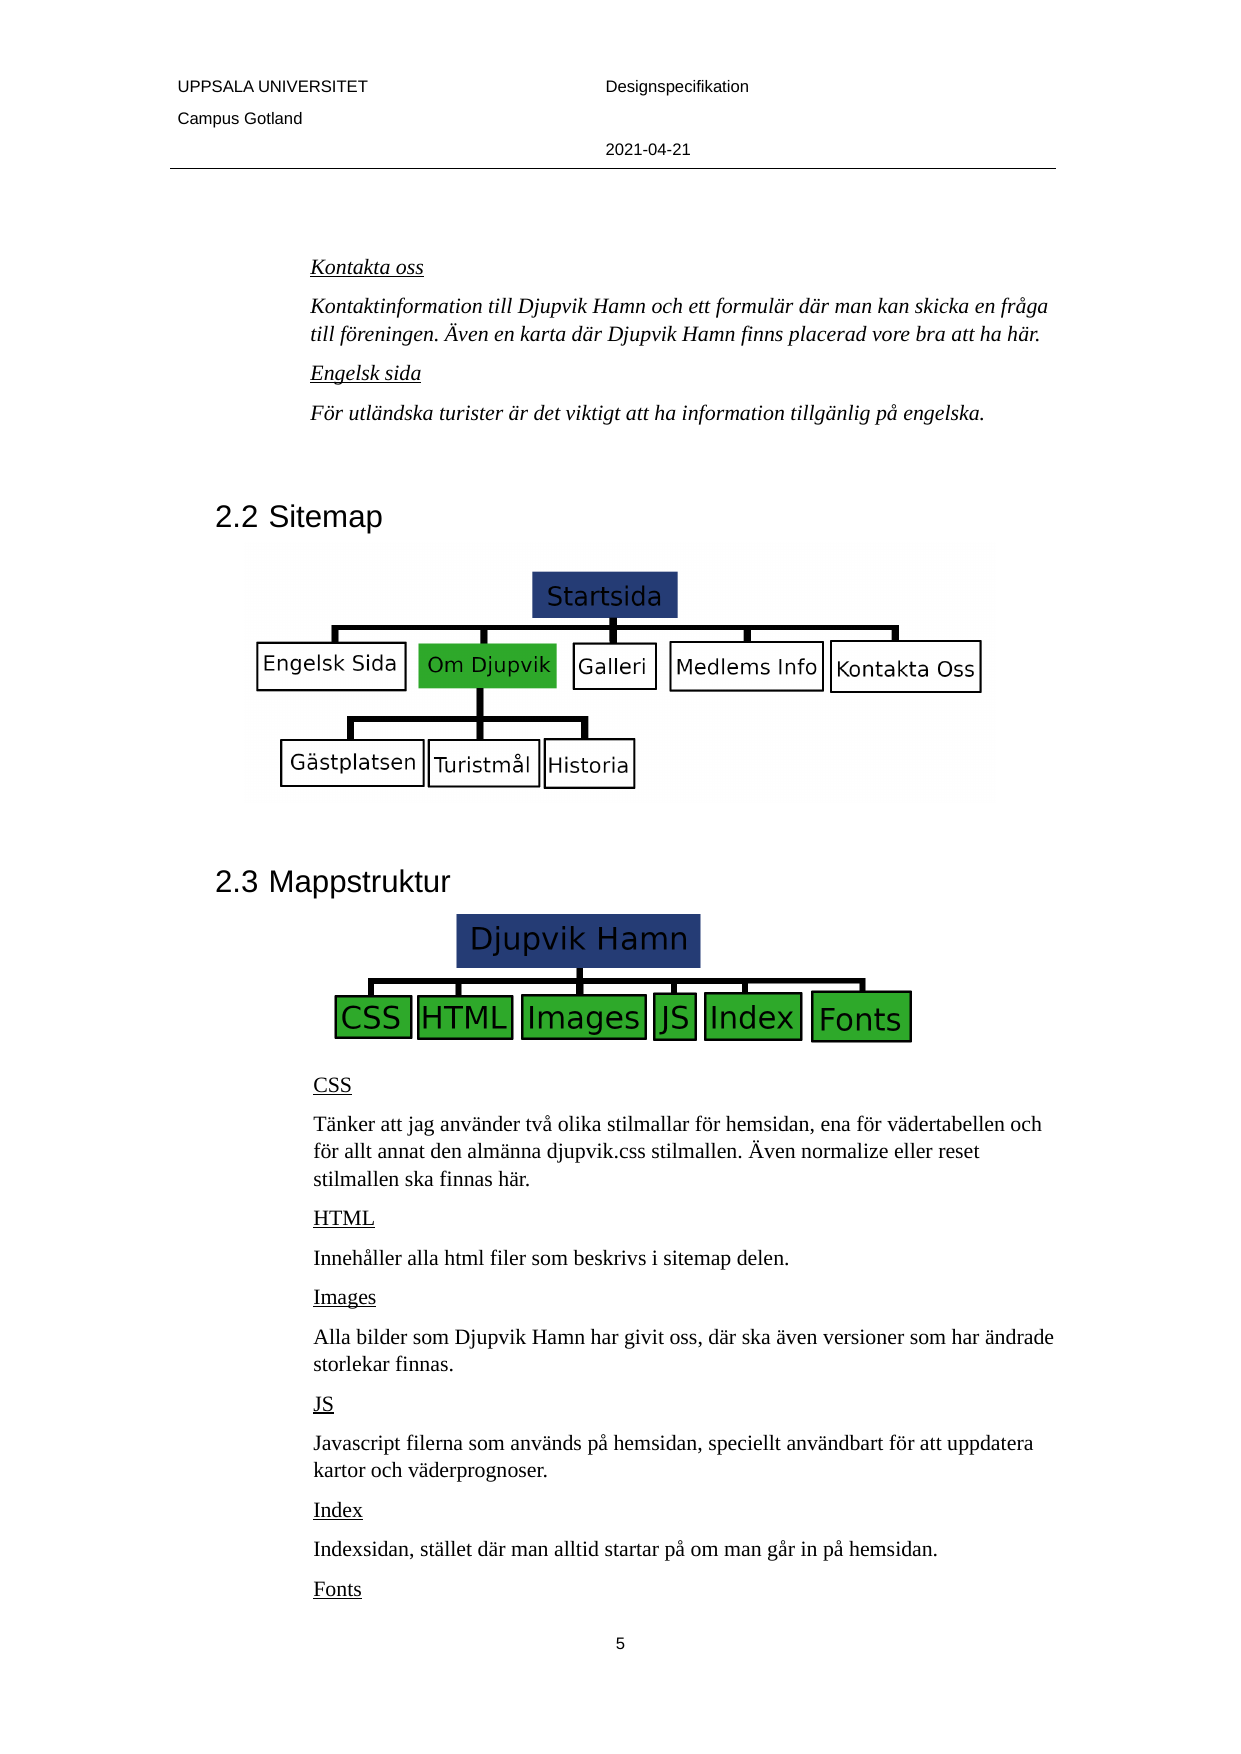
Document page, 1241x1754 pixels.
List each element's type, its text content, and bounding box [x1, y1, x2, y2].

subtitle Mappstruktur [215, 863, 1063, 899]
text HTML [313, 1203, 1063, 1230]
text Innehåller alla html filer som beskrivs i sitemap delen. [313, 1243, 1063, 1270]
text CSS [313, 907, 1063, 1097]
text Kontakta oss [310, 252, 1063, 279]
text Indexsidan, stället där man alltid startar på om man går in på hemsidan. [313, 1534, 1063, 1562]
text Index [313, 1495, 1063, 1522]
text Tänker att jag använder två olika stilmallar för hemsidan, ena för vädertabellen och för allt annat den almänna djupvik.css stilmallen. Även normalize eller reset stilmallen ska finnas här. [313, 1109, 1063, 1191]
text Engelsk sida [310, 358, 1063, 385]
text Images [313, 1282, 1063, 1309]
subtitle Sitemap [215, 498, 1063, 534]
text Kontaktinformation till Djupvik Hamn och ett formulär där man kan skicka en fråga till föreningen. Även en karta där Djupvik Hamn finns placerad vore bra att ha här. [310, 292, 1063, 346]
picture [243, 542, 997, 803]
text Alla bilder som Djupvik Hamn har givit oss, där ska även versioner som har ändrade storlekar finnas. [313, 1322, 1063, 1376]
picture [303, 907, 938, 1070]
text Fonts [313, 1574, 1063, 1601]
text JS [313, 1389, 1063, 1416]
text Javascript filerna som används på hemsidan, speciellt användbart för att uppdatera kartor och väderprognoser. [313, 1428, 1063, 1482]
text För utländska turister är det viktigt att ha information tillgänlig på engelska. [310, 398, 1063, 425]
